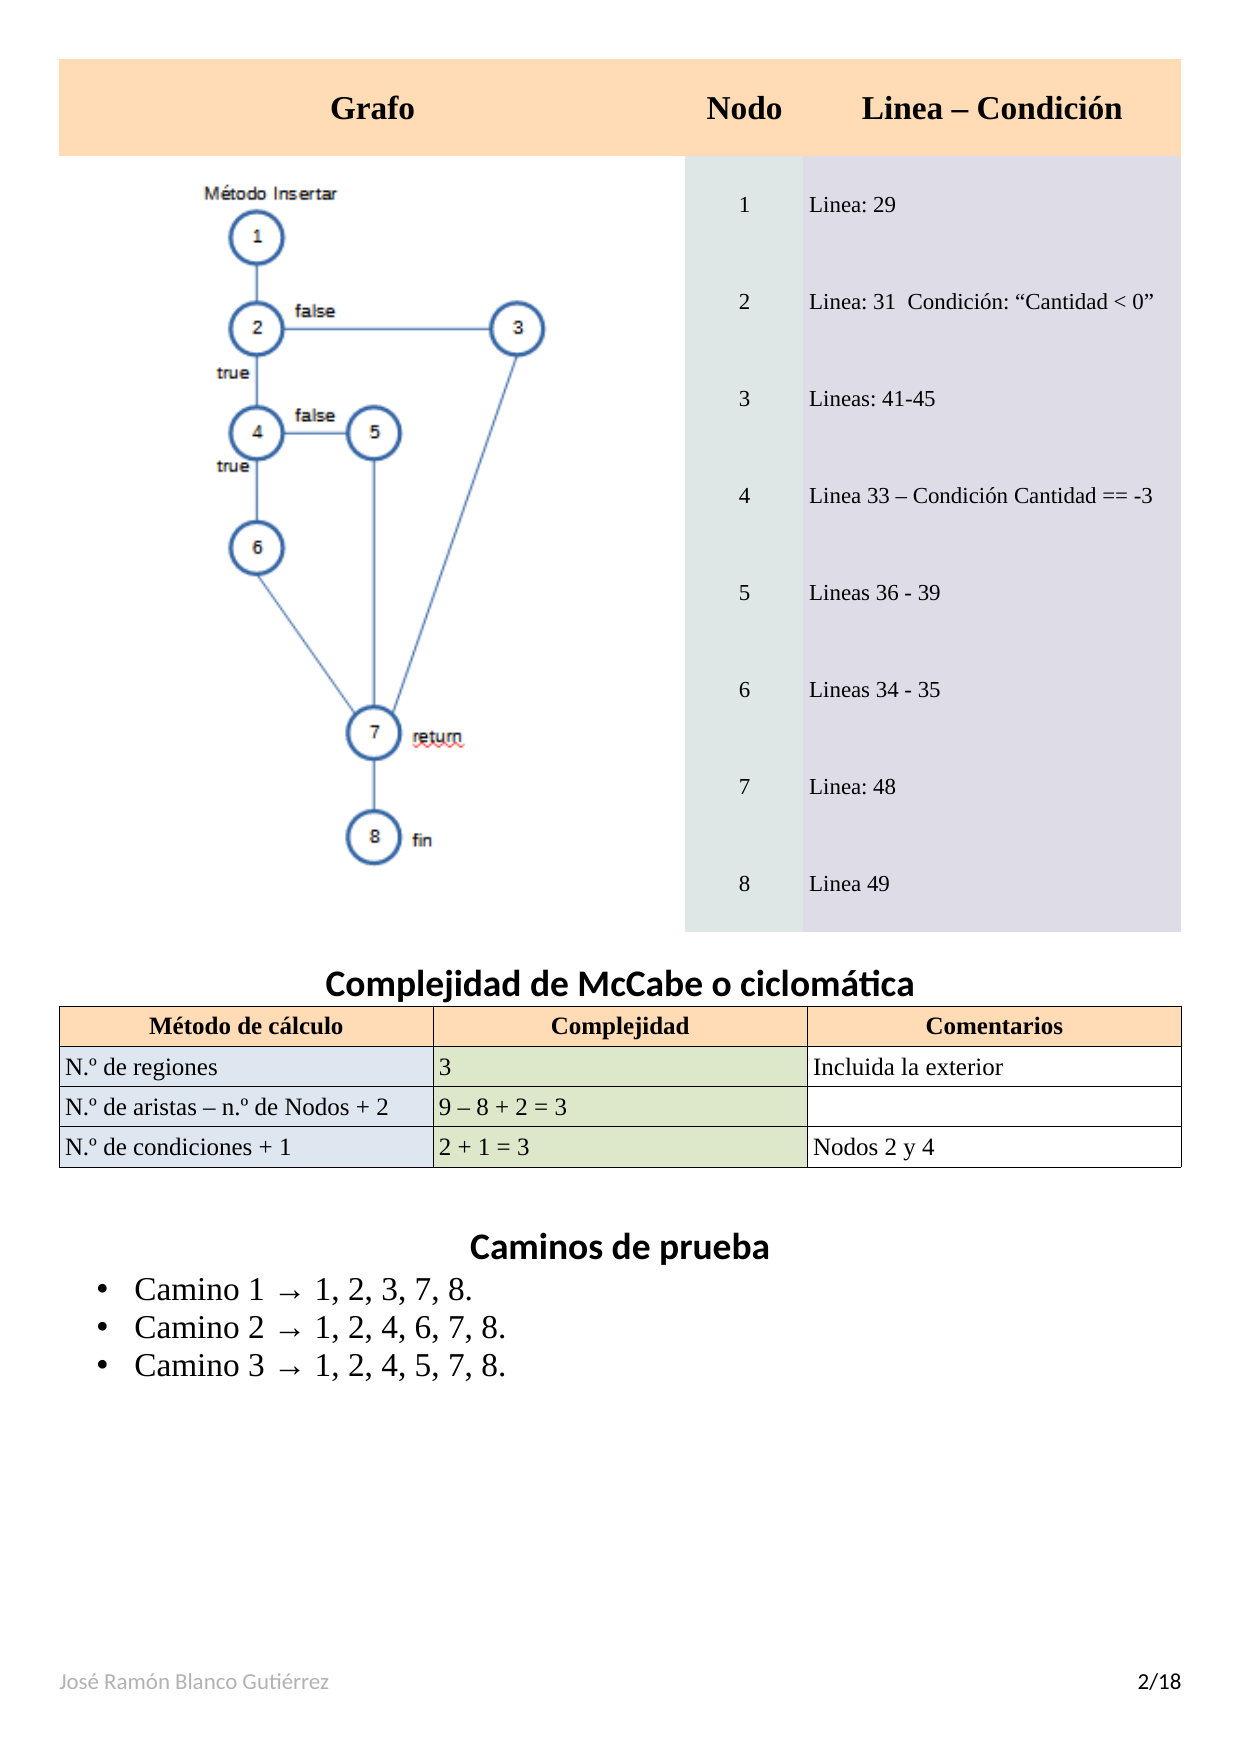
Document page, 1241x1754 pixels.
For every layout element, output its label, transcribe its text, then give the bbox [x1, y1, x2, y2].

table_cell N.º de condiciones + 1 [60, 1127, 433, 1167]
text Caminos de prueba [59, 1223, 1181, 1269]
table_cell 7 [685, 738, 803, 835]
list Camino 2 → 1, 2, 4, 6, 7, 8. [97, 1307, 1181, 1345]
table_header Grafo [59, 59, 685, 156]
table_cell N.º de aristas – n.º de Nodos + 2 [60, 1087, 433, 1126]
table_header Nodo [685, 59, 803, 156]
table_cell [59, 156, 685, 932]
table_cell 8 [685, 835, 803, 932]
table_cell Linea: 48 [803, 738, 1181, 835]
table_header Complejidad [434, 1007, 807, 1046]
table_cell Lineas 34 - 35 [803, 641, 1181, 738]
table_cell Nodos 2 y 4 [808, 1127, 1181, 1167]
table_cell Linea 33 – Condición Cantidad == -3 [803, 447, 1181, 544]
table_cell 2 [685, 253, 803, 350]
table_header Método de cálculo [60, 1007, 433, 1046]
table_cell 1 [685, 156, 803, 253]
table_cell Linea: 29 [803, 156, 1181, 253]
table_cell 9 – 8 + 2 = 3 [434, 1087, 807, 1126]
text Complejidad de McCabe o ciclomática [59, 960, 1181, 1006]
table_cell Lineas: 41-45 [803, 350, 1181, 447]
table_cell 5 [685, 544, 803, 641]
table_header Linea – Condición [803, 59, 1181, 156]
table_header Comentarios [808, 1007, 1181, 1046]
list Camino 3 → 1, 2, 4, 5, 7, 8. [97, 1345, 1181, 1384]
table_cell Linea: 31 Condición: “Cantidad < 0” [803, 253, 1181, 350]
table_cell Incluida la exterior [808, 1047, 1181, 1086]
table_cell N.º de regiones [60, 1047, 433, 1086]
list Camino 1 → 1, 2, 3, 7, 8. [97, 1269, 1181, 1307]
table_cell 3 [685, 350, 803, 447]
table_cell 6 [685, 641, 803, 738]
table_cell [808, 1087, 1181, 1126]
table_cell 3 [434, 1047, 807, 1086]
picture [169, 161, 575, 886]
table_cell 2 + 1 = 3 [434, 1127, 807, 1167]
table_cell Linea 49 [803, 835, 1181, 932]
table_cell Lineas 36 - 39 [803, 544, 1181, 641]
table_cell 4 [685, 447, 803, 544]
